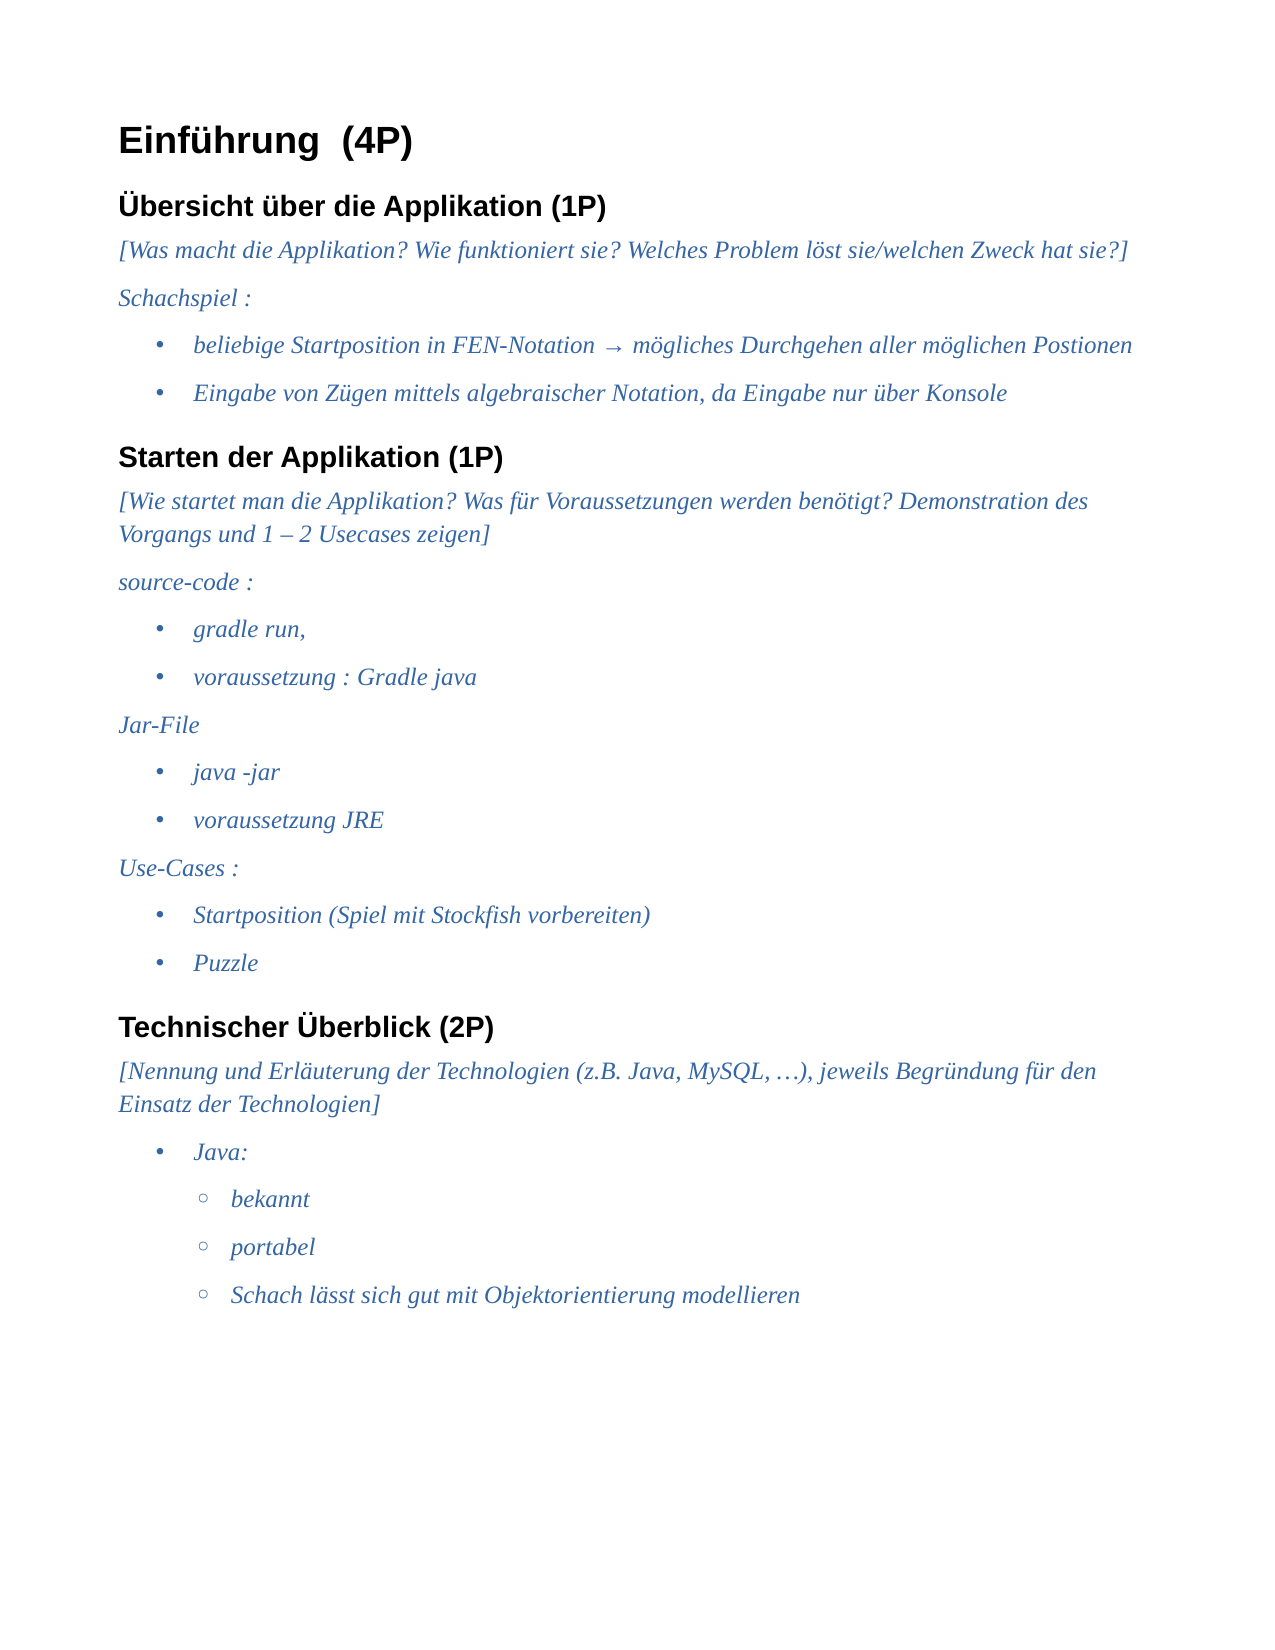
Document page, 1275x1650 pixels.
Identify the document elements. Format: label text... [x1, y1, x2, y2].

list bekannt [193, 1184, 1157, 1213]
subtitle Technischer Überblick (2P) [118, 1010, 1157, 1044]
subtitle Einführung (4P) [118, 118, 1157, 162]
list voraussetzung : Gradle java [156, 662, 1157, 691]
list portabel [193, 1232, 1157, 1261]
list beliebige Startposition in FEN-Notation → mögliches Durchgehen aller möglichen Postionen [156, 330, 1157, 359]
text [Wie startet man die Applikation? Was für Voraussetzungen werden benötigt? Demonstration des Vorgangs und 1 – 2 Usecases zeigen] [118, 486, 1157, 548]
list java -jar [156, 757, 1157, 786]
list gradle run, [156, 614, 1157, 643]
list Eingabe von Zügen mittels algebraischer Notation, da Eingabe nur über Konsole [156, 378, 1157, 407]
subtitle Starten der Applikation (1P) [118, 440, 1157, 474]
text [Was macht die Applikation? Wie funktioniert sie? Welches Problem löst sie/welchen Zweck hat sie?] [118, 235, 1157, 264]
text Use-Cases : [118, 853, 1157, 881]
text Jar-File [118, 710, 1157, 738]
list Schach lässt sich gut mit Objektorientierung modellieren [193, 1280, 1157, 1308]
text [Nennung und Erläuterung der Technologien (z.B. Java, MySQL, …), jeweils Begründung für den Einsatz der Technologien] [118, 1056, 1157, 1118]
text source-code : [118, 567, 1157, 596]
list Java: [156, 1137, 1157, 1166]
list voraussetzung JRE [156, 805, 1157, 834]
subtitle Übersicht über die Applikation (1P) [118, 189, 1157, 223]
text Schachspiel : [118, 283, 1157, 311]
list Startposition (Spiel mit Stockfish vorbereiten) [156, 900, 1157, 929]
list Puzzle [156, 948, 1157, 977]
